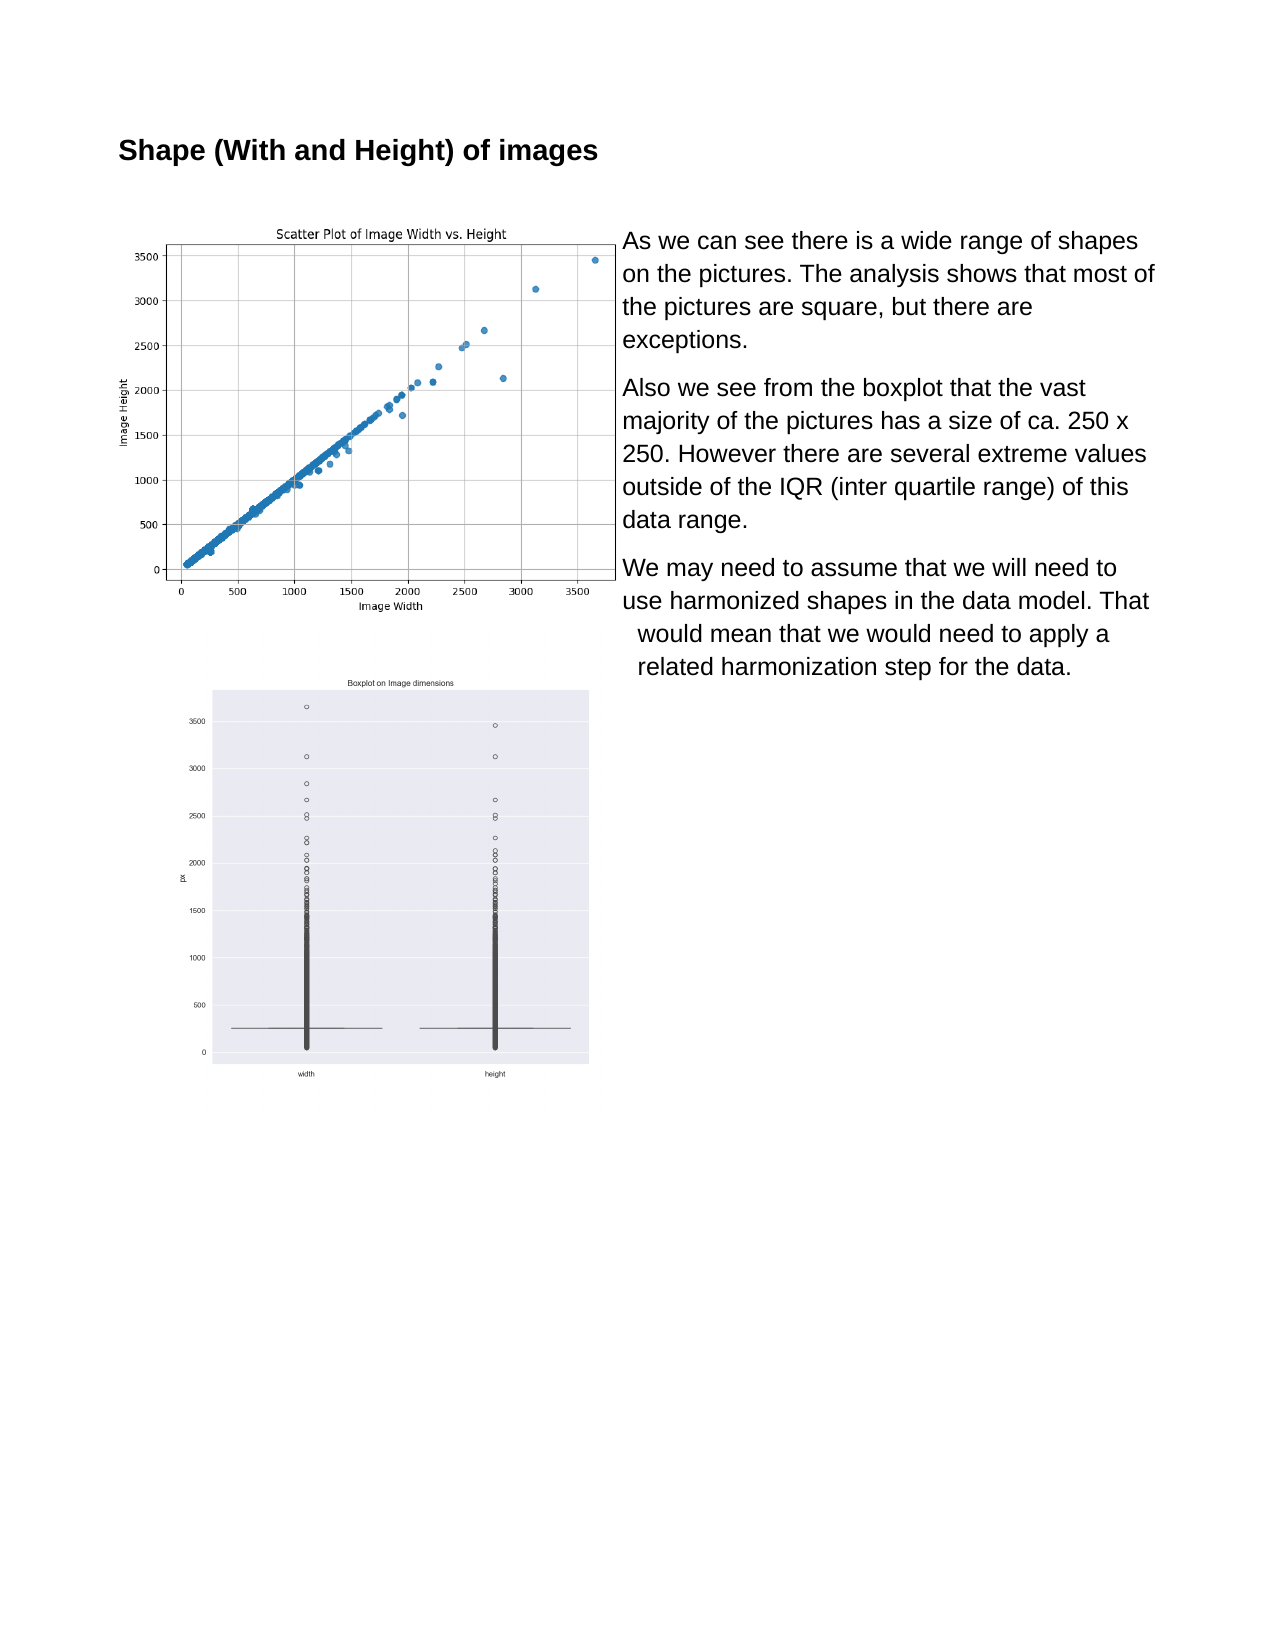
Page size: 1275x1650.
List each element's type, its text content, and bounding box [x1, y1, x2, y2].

subtitle Shape (With and Height) of images [118, 133, 1157, 166]
text Also we see from the boxplot that the vast majority of the pictures has a size of ca. 250 x 250. However there are several extreme values outside of the IQR (inter quartile range) of this data range. [622, 373, 1157, 534]
text We may need to assume that we will need to use harmonized shapes in the data model. That would mean that we would need to apply a related harmonization step for the data. [118, 553, 1157, 681]
picture [152, 632, 638, 1118]
text As we can see there is a wide range of shapes on the pictures. The analysis shows that most of the pictures are square, but there are exceptions. [622, 226, 1157, 354]
picture [112, 221, 622, 618]
